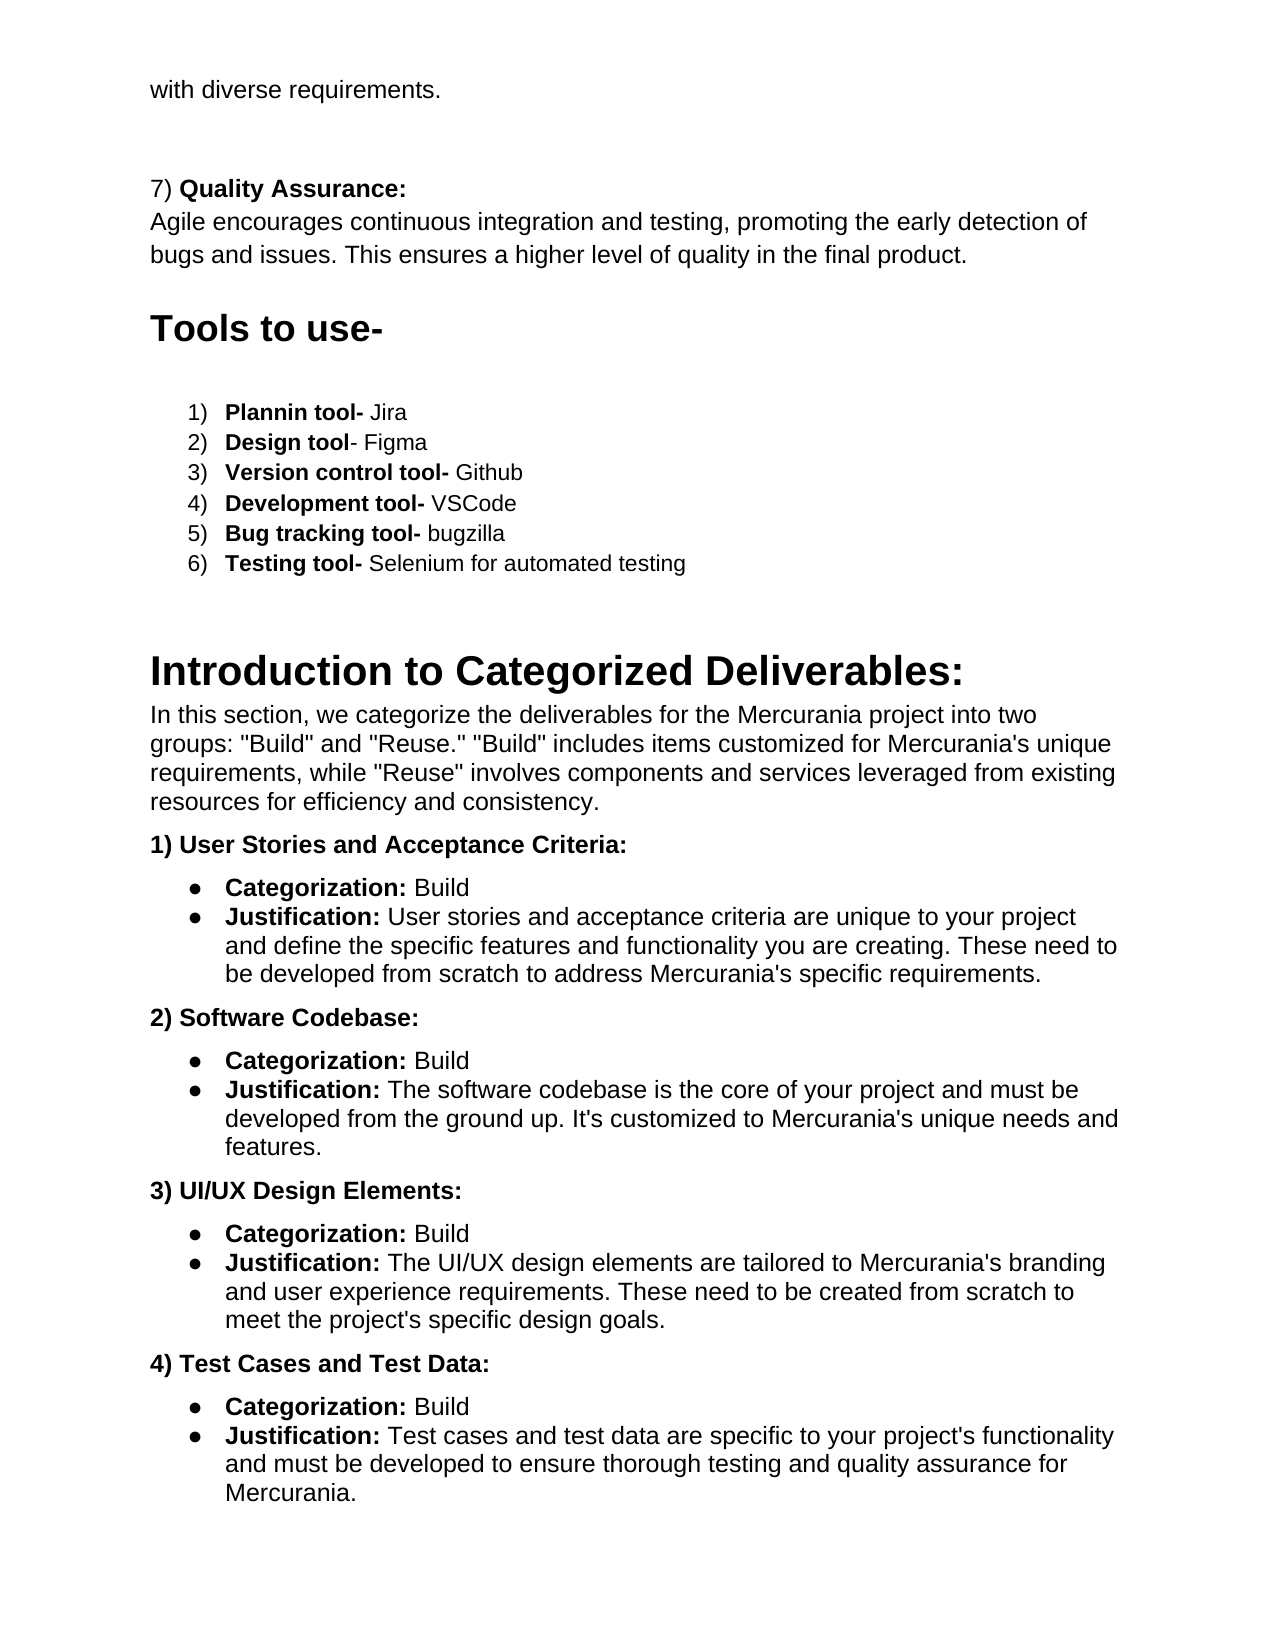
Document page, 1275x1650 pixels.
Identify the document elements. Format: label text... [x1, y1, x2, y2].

list Version control tool- Github [187, 459, 1125, 486]
list Plannin tool- Jira [187, 399, 1125, 425]
list Categorization: Build [187, 873, 1125, 902]
text In this section, we categorize the deliverables for the Mercurania project into two groups: "Build" and "Reuse." "Build" includes items customized for Mercurania's unique requirements, while "Reuse" involves components and services leveraged from existing resources for efficiency and consistency. [150, 700, 1125, 815]
text 7) Quality Assurance: [150, 174, 1125, 203]
text with diverse requirements. [150, 75, 1125, 104]
list Justification: The UI/UX design elements are tailored to Mercurania's branding and user experience requirements. These need to be created from scratch to meet the project's specific design goals. [187, 1248, 1125, 1334]
list Categorization: Build [187, 1219, 1125, 1248]
list Categorization: Build [187, 1392, 1125, 1421]
list Design tool- Figma [187, 429, 1125, 455]
list Development tool- VSCode [187, 489, 1125, 516]
list Justification: Test cases and test data are specific to your project's functionality and must be developed to ensure thorough testing and quality assurance for Mercurania. [187, 1421, 1125, 1507]
list Justification: The software codebase is the core of your project and must be developed from the ground up. It's customized to Mercurania's unique needs and features. [187, 1075, 1125, 1161]
text Agile encourages continuous integration and testing, promoting the early detection of bugs and issues. This ensures a higher level of quality in the final product. [150, 207, 1125, 269]
text 3) UI/UX Design Elements: [150, 1176, 1125, 1204]
list Bug tracking tool- bugzilla [187, 520, 1125, 546]
subtitle Introduction to Categorized Deliverables: [150, 646, 1125, 694]
list Justification: User stories and acceptance criteria are unique to your project and define the specific features and functionality you are creating. These need to be developed from scratch to address Mercurania's specific requirements. [187, 902, 1125, 988]
text 4) Test Cases and Test Data: [150, 1349, 1125, 1377]
text 2) Software Codebase: [150, 1003, 1125, 1032]
list Testing tool- Selenium for automated testing [187, 550, 1125, 576]
text 1) User Stories and Acceptance Criteria: [150, 830, 1125, 859]
list Categorization: Build [187, 1046, 1125, 1075]
subtitle Tools to use- [150, 306, 1125, 349]
